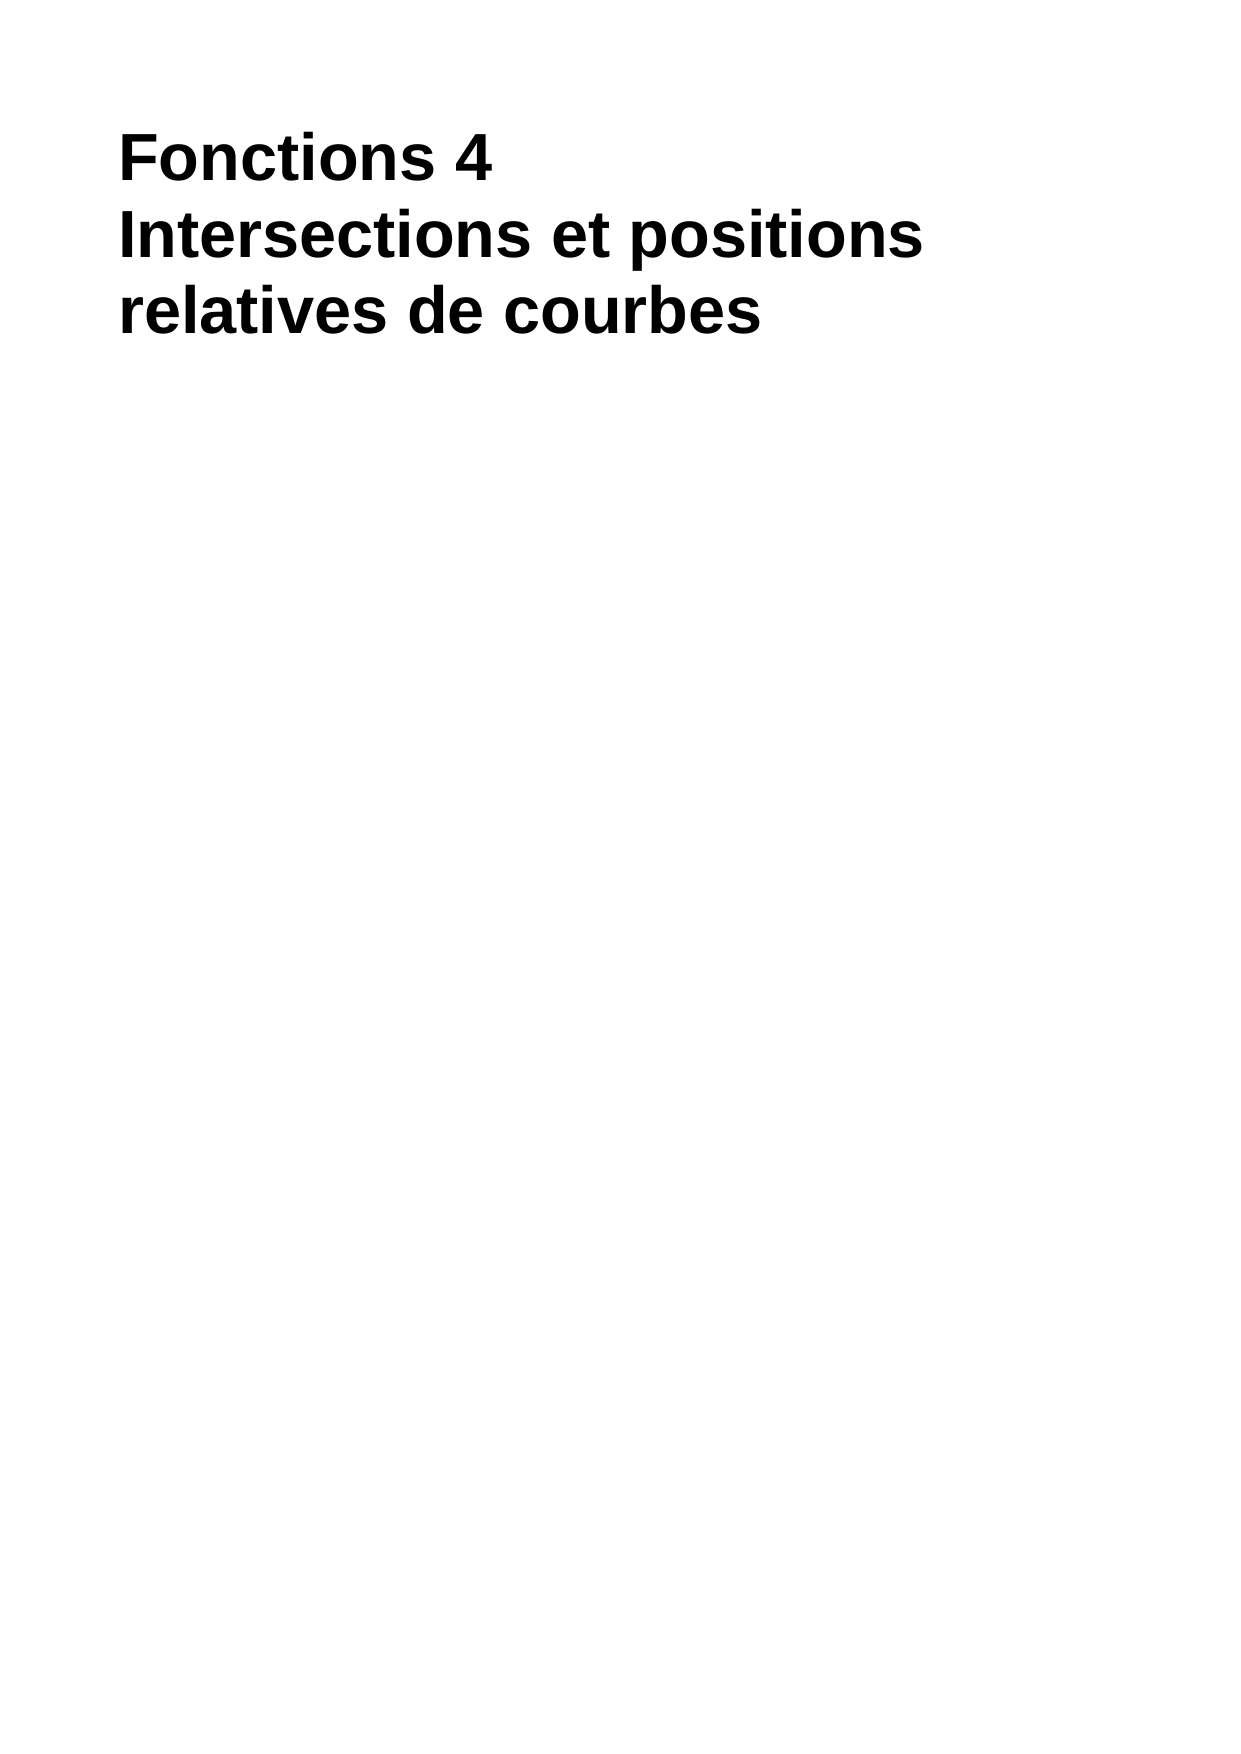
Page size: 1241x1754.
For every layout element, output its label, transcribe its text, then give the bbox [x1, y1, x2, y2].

subtitle Fonctions 4 [118, 118, 1122, 195]
subtitle Intersections et positions relatives de courbes [118, 195, 1122, 348]
